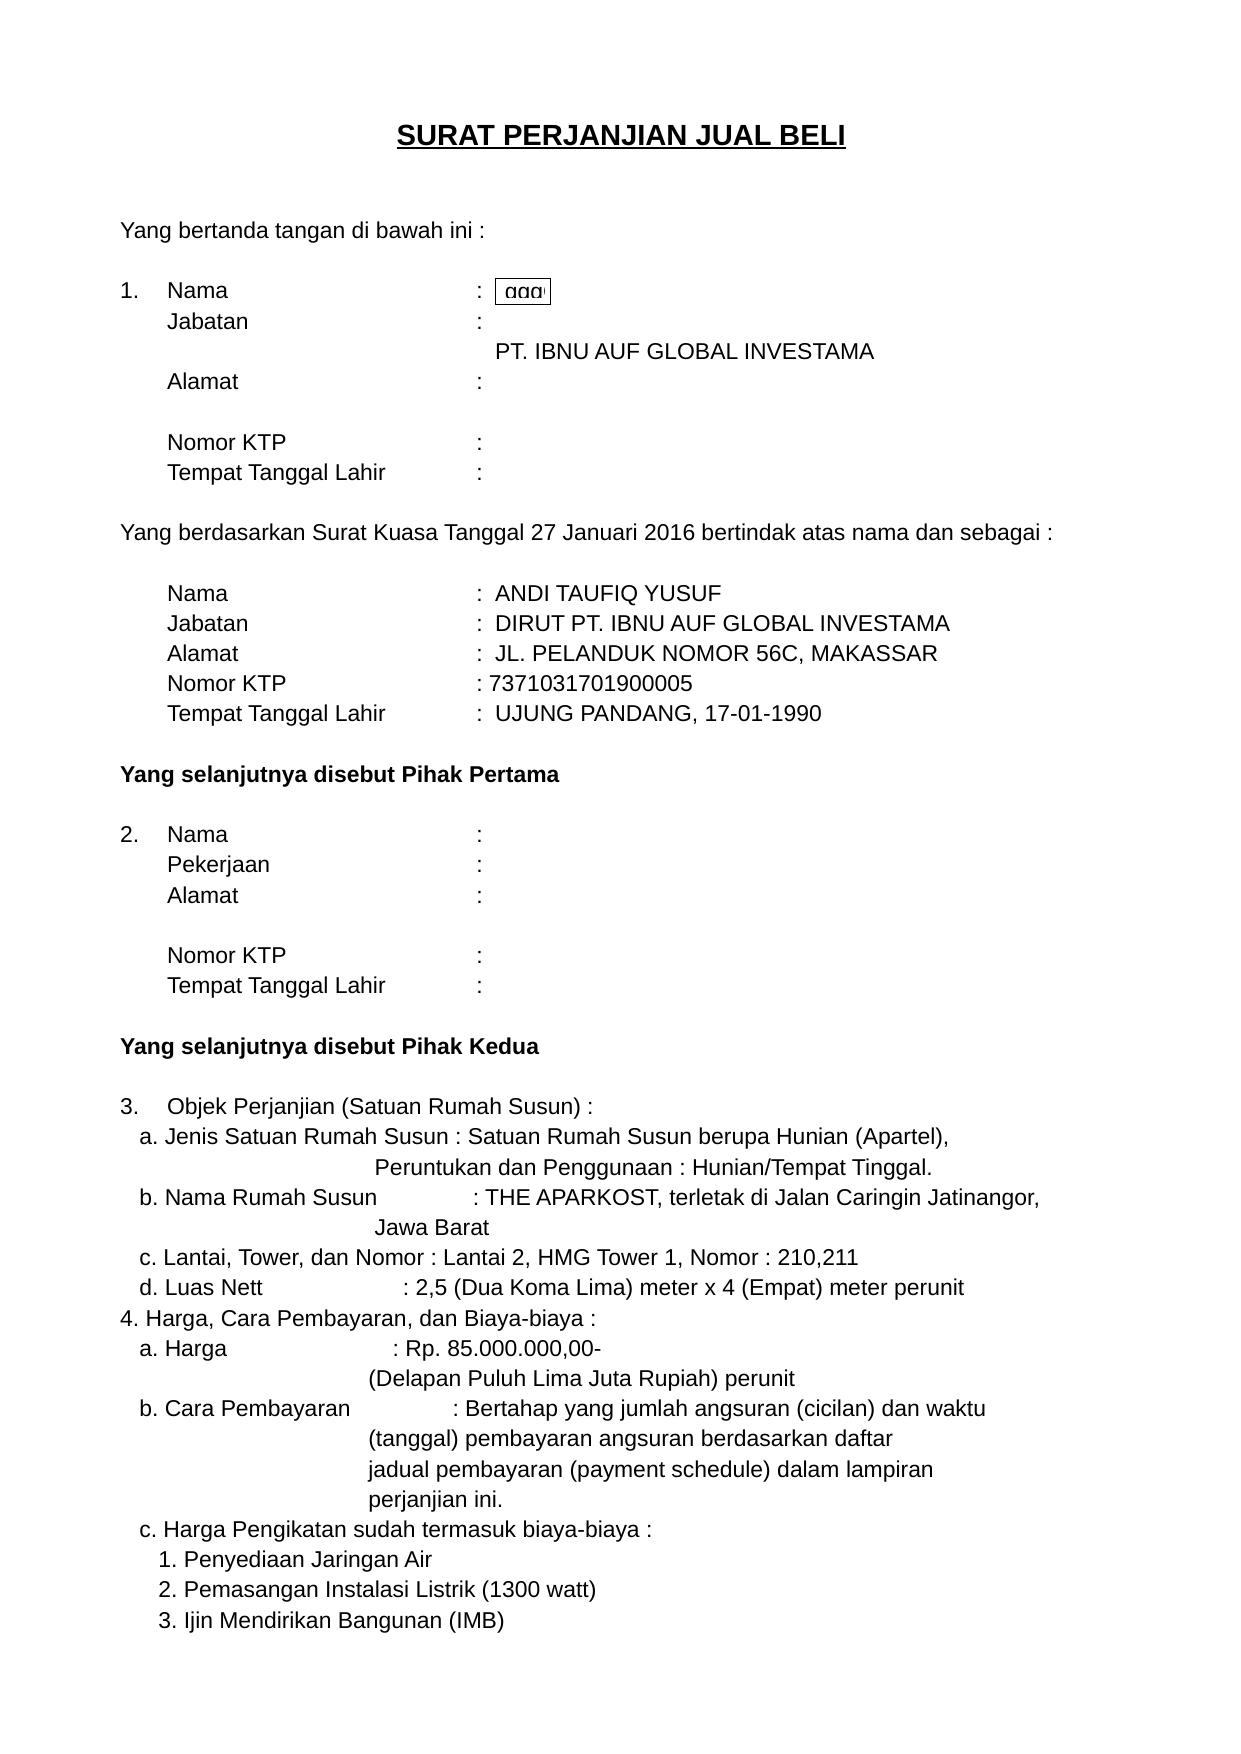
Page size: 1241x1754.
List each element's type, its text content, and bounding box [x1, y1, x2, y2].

text b. Nama Rumah Susun : THE APARKOST, terletak di Jalan Caringin Jatinangor, [120, 1184, 1122, 1210]
text 2. Nama : [120, 821, 1122, 848]
text Nama : ANDI TAUFIQ YUSUF [120, 579, 1122, 606]
text b. Cara Pembayaran : Bertahap yang jumlah angsuran (cicilan) dan waktu [120, 1395, 1122, 1422]
text jadual pembayaran (payment schedule) dalam lampiran [120, 1456, 1122, 1482]
text Alamat : JL. PELANDUK NOMOR 56C, MAKASSAR [120, 640, 1122, 666]
text d. Luas Nett : 2,5 (Dua Koma Lima) meter x 4 (Empat) meter perunit [120, 1274, 1122, 1301]
text Jawa Barat [120, 1214, 1122, 1240]
text Tempat Tanggal Lahir : [120, 972, 1122, 999]
text Tempat Tanggal Lahir : [120, 459, 1122, 485]
text Peruntukan dan Penggunaan : Hunian/Tempat Tinggal. [120, 1153, 1122, 1180]
text SURAT PERJANJIAN JUAL BELI [120, 118, 1122, 152]
text Jabatan : [120, 308, 1122, 334]
text Yang selanjutnya disebut Pihak Pertama [120, 761, 1122, 787]
text 3. Objek Perjanjian (Satuan Rumah Susun) : [120, 1093, 1122, 1119]
text perjanjian ini. [120, 1486, 1122, 1512]
text 3. Ijin Mendirikan Bangunan (IMB) [120, 1607, 1122, 1633]
text c. Lantai, Tower, dan Nomor : Lantai 2, HMG Tower 1, Nomor : 210,211 [120, 1244, 1122, 1271]
text 2. Pemasangan Instalasi Listrik (1300 watt) [120, 1576, 1122, 1603]
text Alamat : [120, 882, 1122, 908]
text Tempat Tanggal Lahir : UJUNG PANDANG, 17-01-1990 [120, 700, 1122, 727]
text Nomor KTP : [120, 942, 1122, 968]
text PT. IBNU AUF GLOBAL INVESTAMA [120, 338, 1122, 364]
text 4. Harga, Cara Pembayaran, dan Biaya-biaya : [120, 1304, 1122, 1331]
text Yang bertanda tangan di bawah ini : [120, 217, 1122, 243]
text Pekerjaan : [120, 851, 1122, 878]
text Nomor KTP : 7371031701900005 [120, 670, 1122, 697]
text a. Jenis Satuan Rumah Susun : Satuan Rumah Susun berupa Hunian (Apartel), [120, 1123, 1122, 1150]
text c. Harga Pengikatan sudah termasuk biaya-biaya : [120, 1516, 1122, 1542]
text Nomor KTP : [120, 428, 1122, 455]
text 1. Nama : [120, 277, 1122, 304]
text (tanggal) pembayaran angsuran berdasarkan daftar [120, 1425, 1122, 1452]
text 1. Penyediaan Jaringan Air [120, 1546, 1122, 1573]
text Jabatan : DIRUT PT. IBNU AUF GLOBAL INVESTAMA [120, 610, 1122, 636]
text Alamat : [120, 368, 1122, 394]
text a. Harga : Rp. 85.000.000,00- [120, 1335, 1122, 1361]
text (Delapan Puluh Lima Juta Rupiah) perunit [120, 1365, 1122, 1391]
text Yang selanjutnya disebut Pihak Kedua [120, 1033, 1122, 1059]
text Yang berdasarkan Surat Kuasa Tanggal 27 Januari 2016 bertindak atas nama dan sebagai : [120, 519, 1122, 546]
